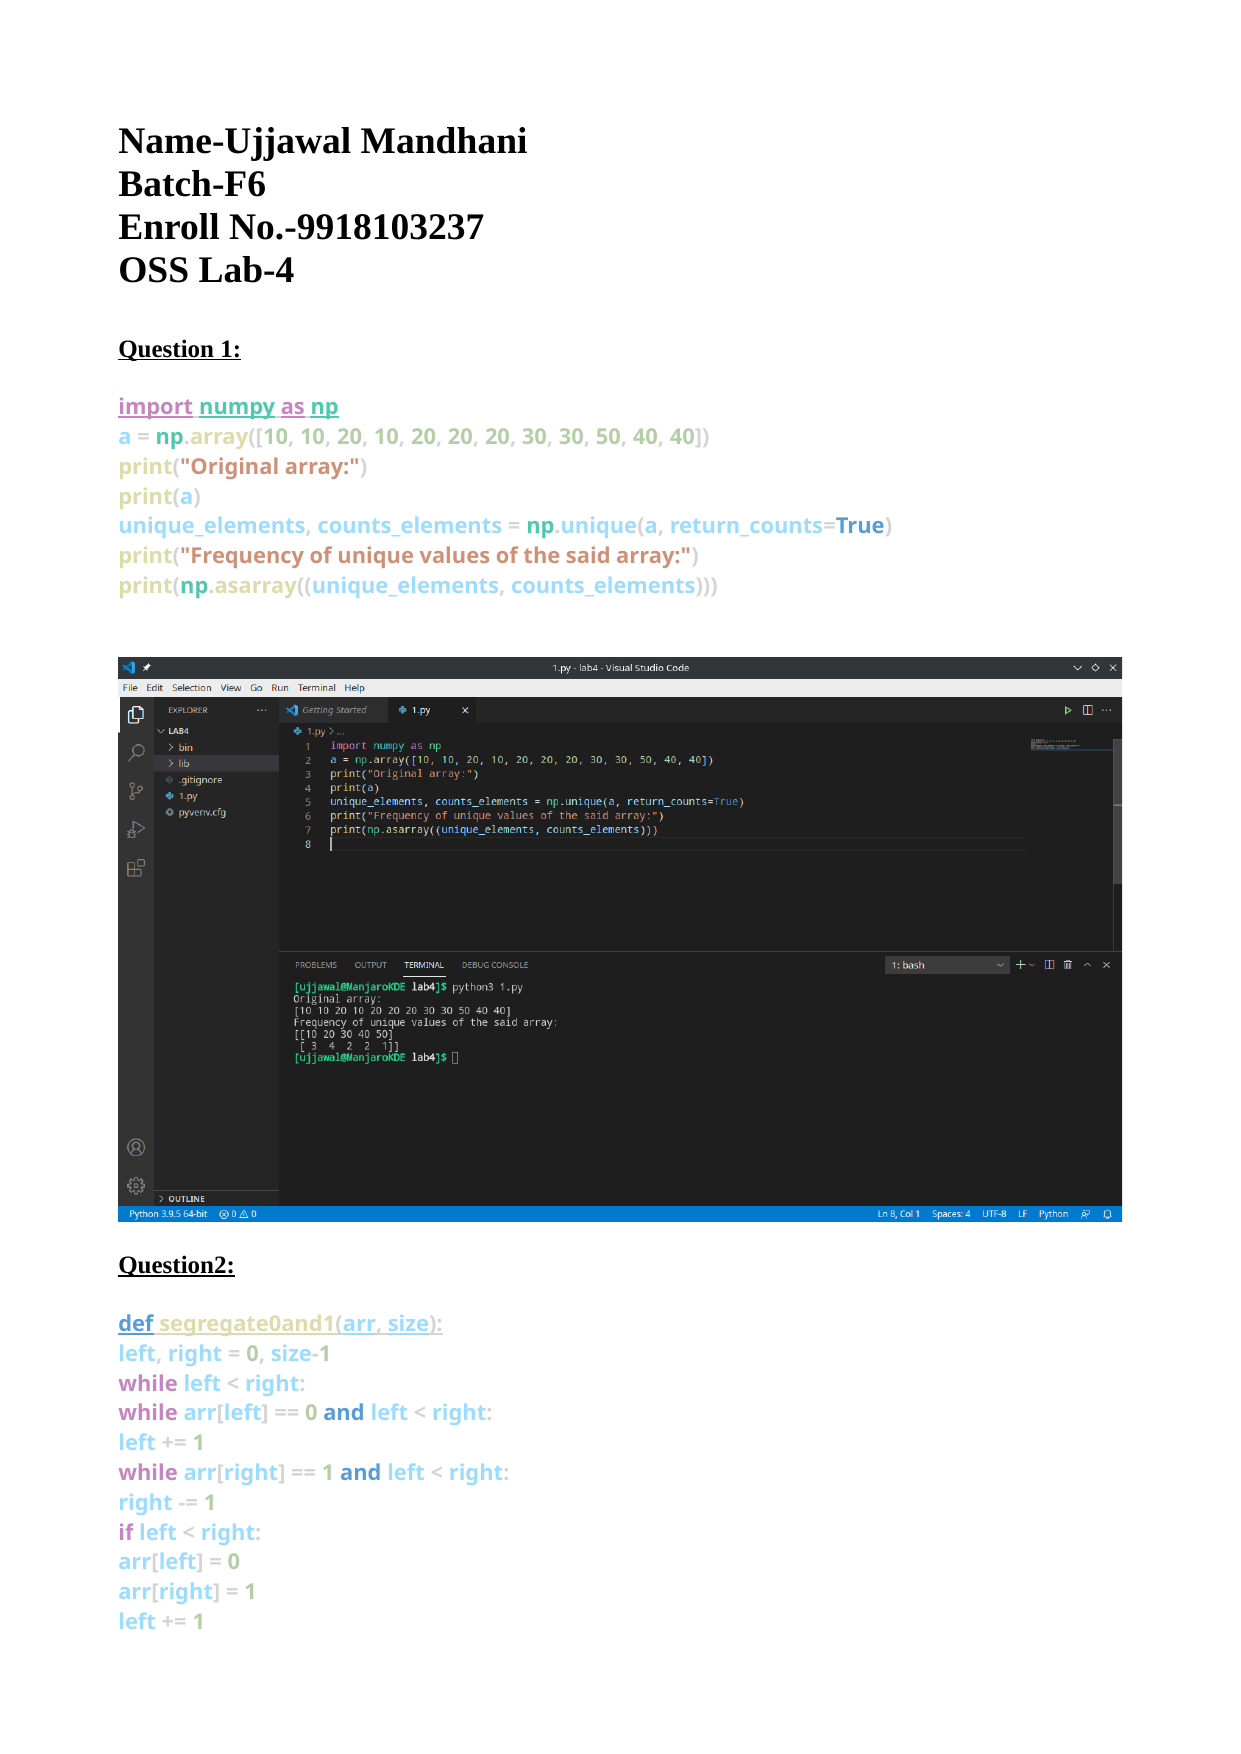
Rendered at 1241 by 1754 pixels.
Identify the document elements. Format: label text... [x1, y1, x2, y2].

text Question 1: [118, 334, 1122, 362]
text Enroll No.-9918103237 [118, 204, 1122, 247]
text OSS Lab-4 [118, 247, 1122, 291]
text Batch-F6 [118, 161, 1122, 204]
text while left < right: [118, 1367, 1122, 1397]
text right -= 1 [118, 1487, 1122, 1516]
text while arr[right] == 1 and left < right: [118, 1457, 1122, 1487]
text import numpy as np [118, 391, 1122, 421]
text arr[left] = 0 [118, 1546, 1122, 1576]
text left += 1 [118, 1606, 1122, 1636]
text print(a) [118, 481, 1122, 510]
text unique_elements, counts_elements = np.unique(a, return_counts=True) [118, 510, 1122, 540]
text def segregate0and1(arr, size): [118, 1308, 1122, 1338]
text left += 1 [118, 1427, 1122, 1457]
text if left < right: [118, 1516, 1122, 1546]
text left, right = 0, size-1 [118, 1338, 1122, 1367]
text print(np.asarray((unique_elements, counts_elements))) [118, 570, 1122, 600]
text print("Original array:") [118, 451, 1122, 481]
text a = np.array([10, 10, 20, 10, 20, 20, 20, 30, 30, 50, 40, 40]) [118, 421, 1122, 451]
text arr[right] = 1 [118, 1576, 1122, 1606]
text Name-Ujjawal Mandhani [118, 118, 1122, 161]
text print("Frequency of unique values of the said array:") [118, 540, 1122, 570]
picture [118, 657, 1123, 1222]
text while arr[left] == 0 and left < right: [118, 1397, 1122, 1427]
text Question2: [118, 1250, 1122, 1279]
